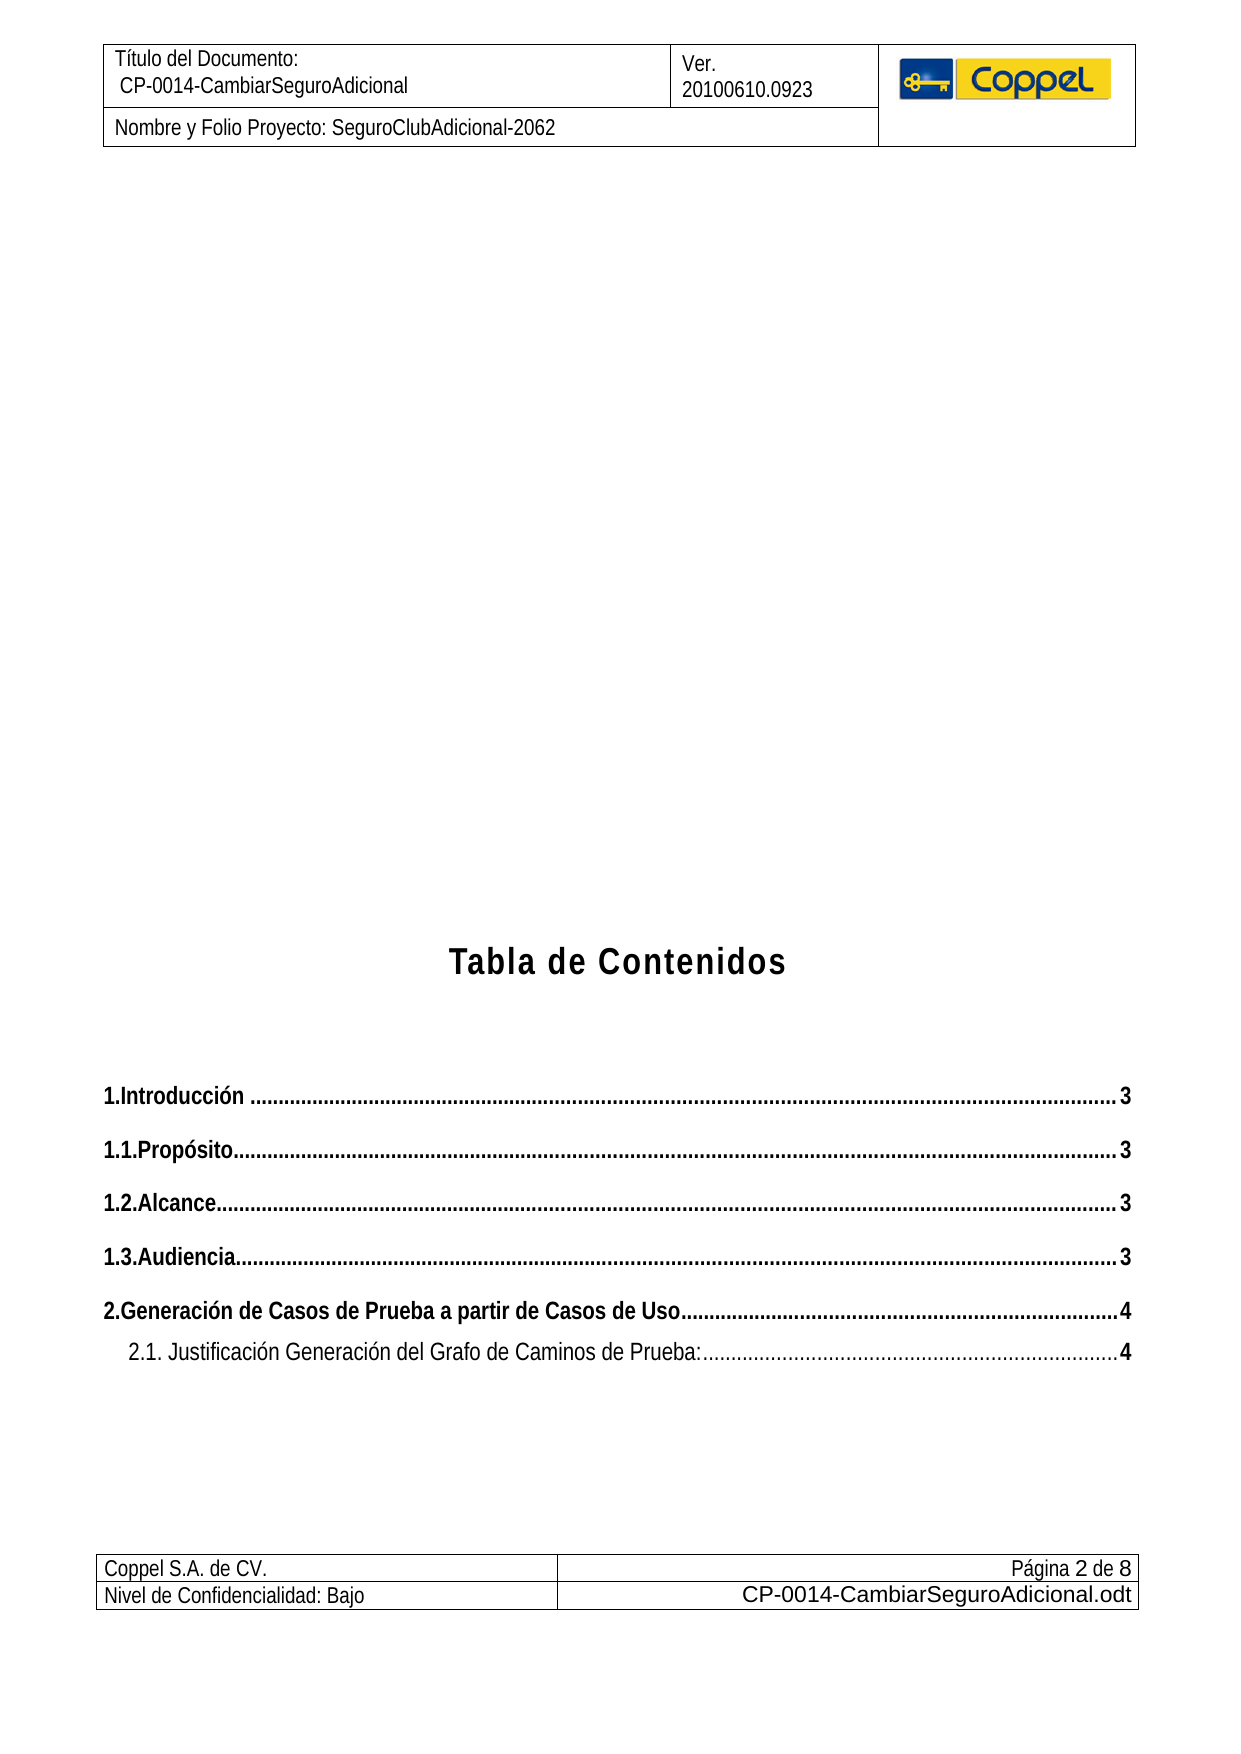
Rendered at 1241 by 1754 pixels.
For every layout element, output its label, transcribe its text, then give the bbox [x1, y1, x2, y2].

text 1.Introducción 3 [103, 1081, 1131, 1110]
text 1.3.Audiencia 3 [103, 1242, 1131, 1271]
title Tabla de Contenidos [103, 939, 1131, 983]
text 1.1.Propósito 3 [103, 1135, 1131, 1163]
text 2.1. Justificación Generación del Grafo de Caminos de Prueba: 4 [128, 1337, 1131, 1366]
text 2.Generación de Casos de Prueba a partir de Casos de Uso 4 [103, 1296, 1131, 1324]
text 1.2.Alcance 3 [103, 1188, 1131, 1217]
